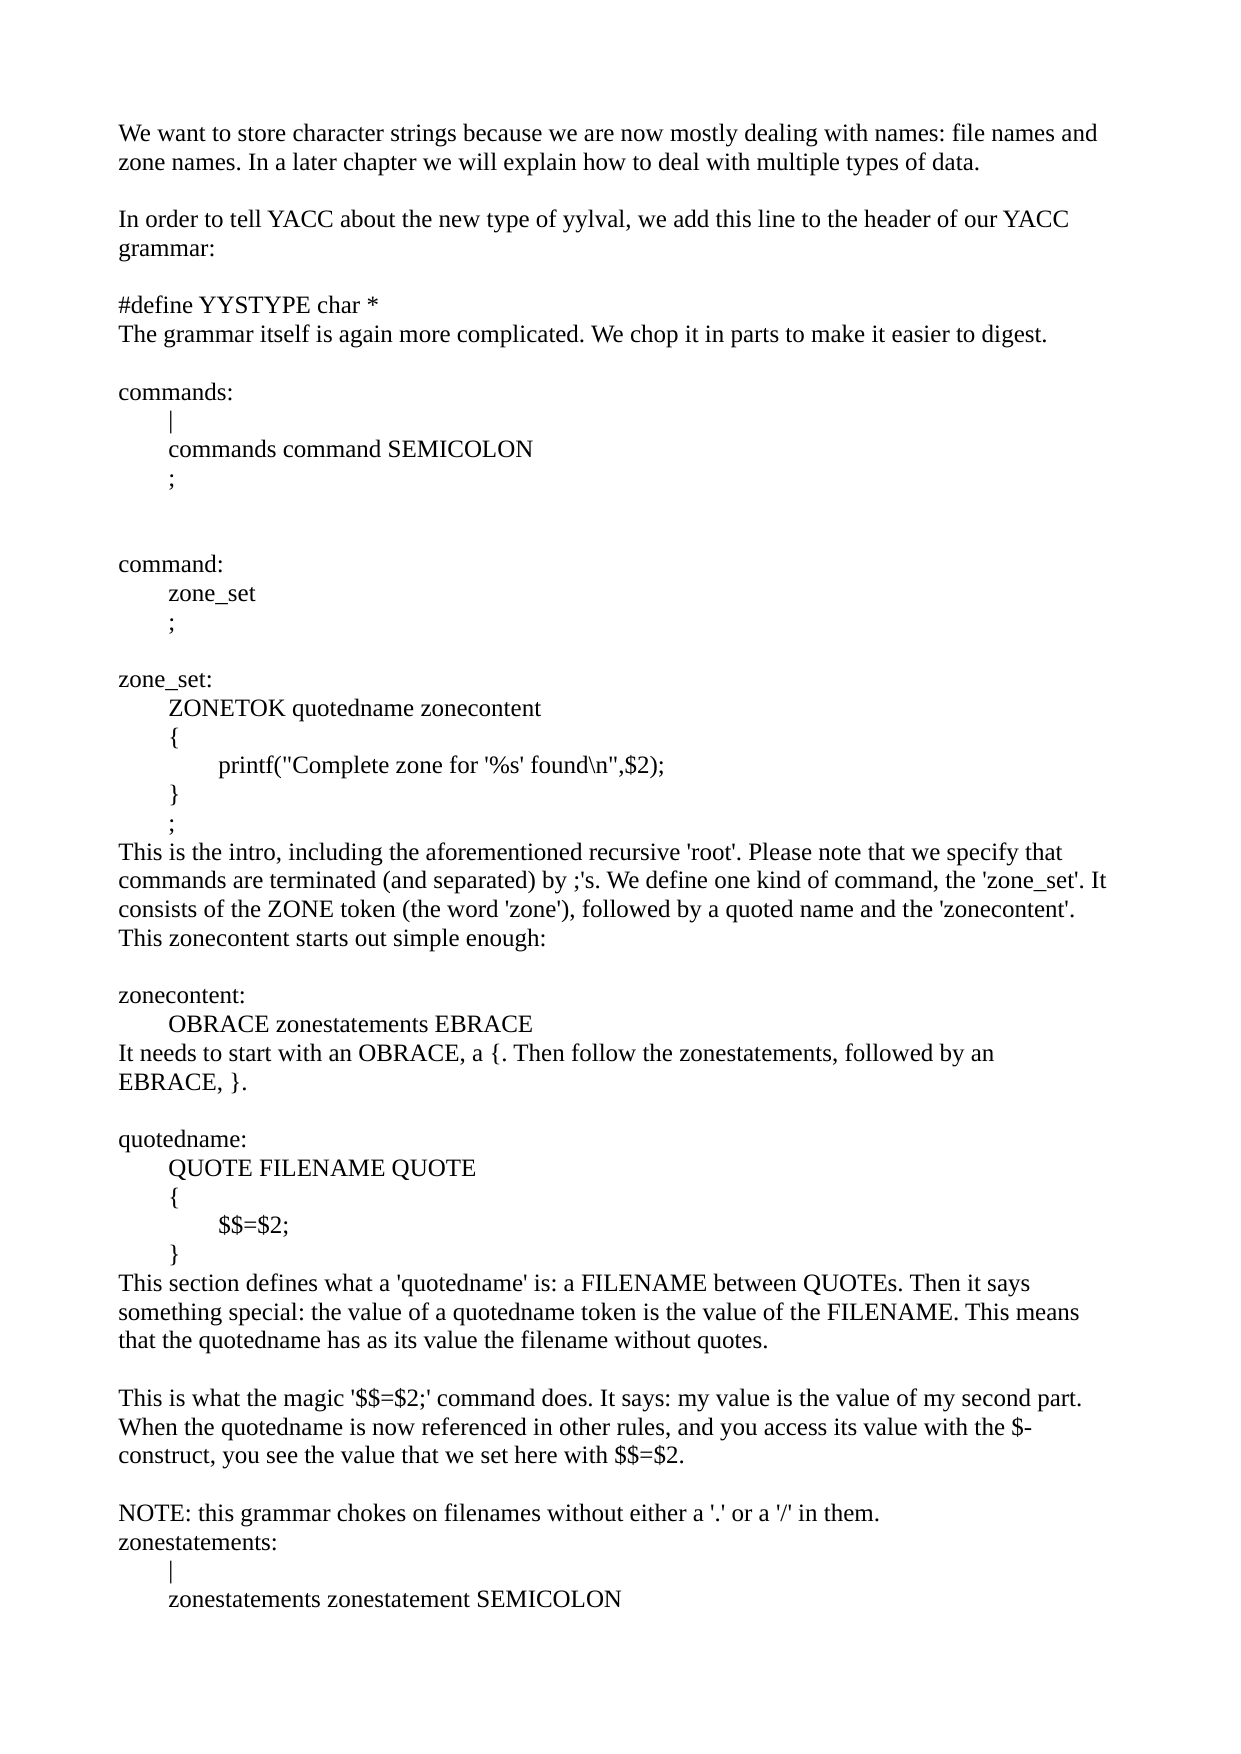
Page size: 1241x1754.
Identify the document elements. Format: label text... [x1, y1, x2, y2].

text commands command SEMICOLON [118, 434, 1122, 463]
text } [118, 779, 1122, 808]
text quotedname: [118, 1124, 1122, 1153]
text This is what the magic '$$=$2;' command does. It says: my value is the value of my second part. When the quotedname is now referenced in other rules, and you access its value with the $-construct, you see the value that we set here with $$=$2. [118, 1383, 1122, 1469]
text The grammar itself is again more complicated. We chop it in parts to make it easier to digest. [118, 319, 1122, 348]
text { [118, 722, 1122, 751]
text zone_set: [118, 664, 1122, 693]
text zonestatements zonestatement SEMICOLON [118, 1584, 1122, 1613]
text NOTE: this grammar chokes on filenames without either a '.' or a '/' in them. [118, 1498, 1122, 1527]
text ; [118, 808, 1122, 837]
text QUOTE FILENAME QUOTE [118, 1153, 1122, 1182]
text $$=$2; [118, 1211, 1122, 1239]
text | [118, 406, 1122, 434]
text printf("Complete zone for '%s' found\n",$2); [118, 751, 1122, 779]
text { [118, 1182, 1122, 1211]
text It needs to start with an OBRACE, a {. Then follow the zonestatements, followed by an EBRACE, }. [118, 1038, 1122, 1096]
text zonecontent: [118, 981, 1122, 1009]
text command: [118, 549, 1122, 578]
text zone_set [118, 578, 1122, 607]
text We want to store character strings because we are now mostly dealing with names: file names and zone names. In a later chapter we will explain how to deal with multiple types of data. [118, 118, 1122, 176]
text This is the intro, including the aforementioned recursive 'root'. Please note that we specify that commands are terminated (and separated) by ;'s. We define one kind of command, the 'zone_set'. It consists of the ZONE token (the word 'zone'), followed by a quoted name and the 'zonecontent'. This zonecontent starts out simple enough: [118, 837, 1122, 952]
text In order to tell YACC about the new type of yylval, we add this line to the header of our YACC grammar: [118, 204, 1122, 262]
text This section defines what a 'quotedname' is: a FILENAME between QUOTEs. Then it says something special: the value of a quotedname token is the value of the FILENAME. This means that the quotedname has as its value the filename without quotes. [118, 1268, 1122, 1354]
text ZONETOK quotedname zonecontent [118, 693, 1122, 722]
text ; [118, 607, 1122, 636]
text ; [118, 463, 1122, 492]
text commands: [118, 377, 1122, 406]
text OBRACE zonestatements EBRACE [118, 1009, 1122, 1038]
text zonestatements: [118, 1527, 1122, 1556]
text #define YYSTYPE char * [118, 291, 1122, 319]
text | [118, 1556, 1122, 1584]
text } [118, 1239, 1122, 1268]
